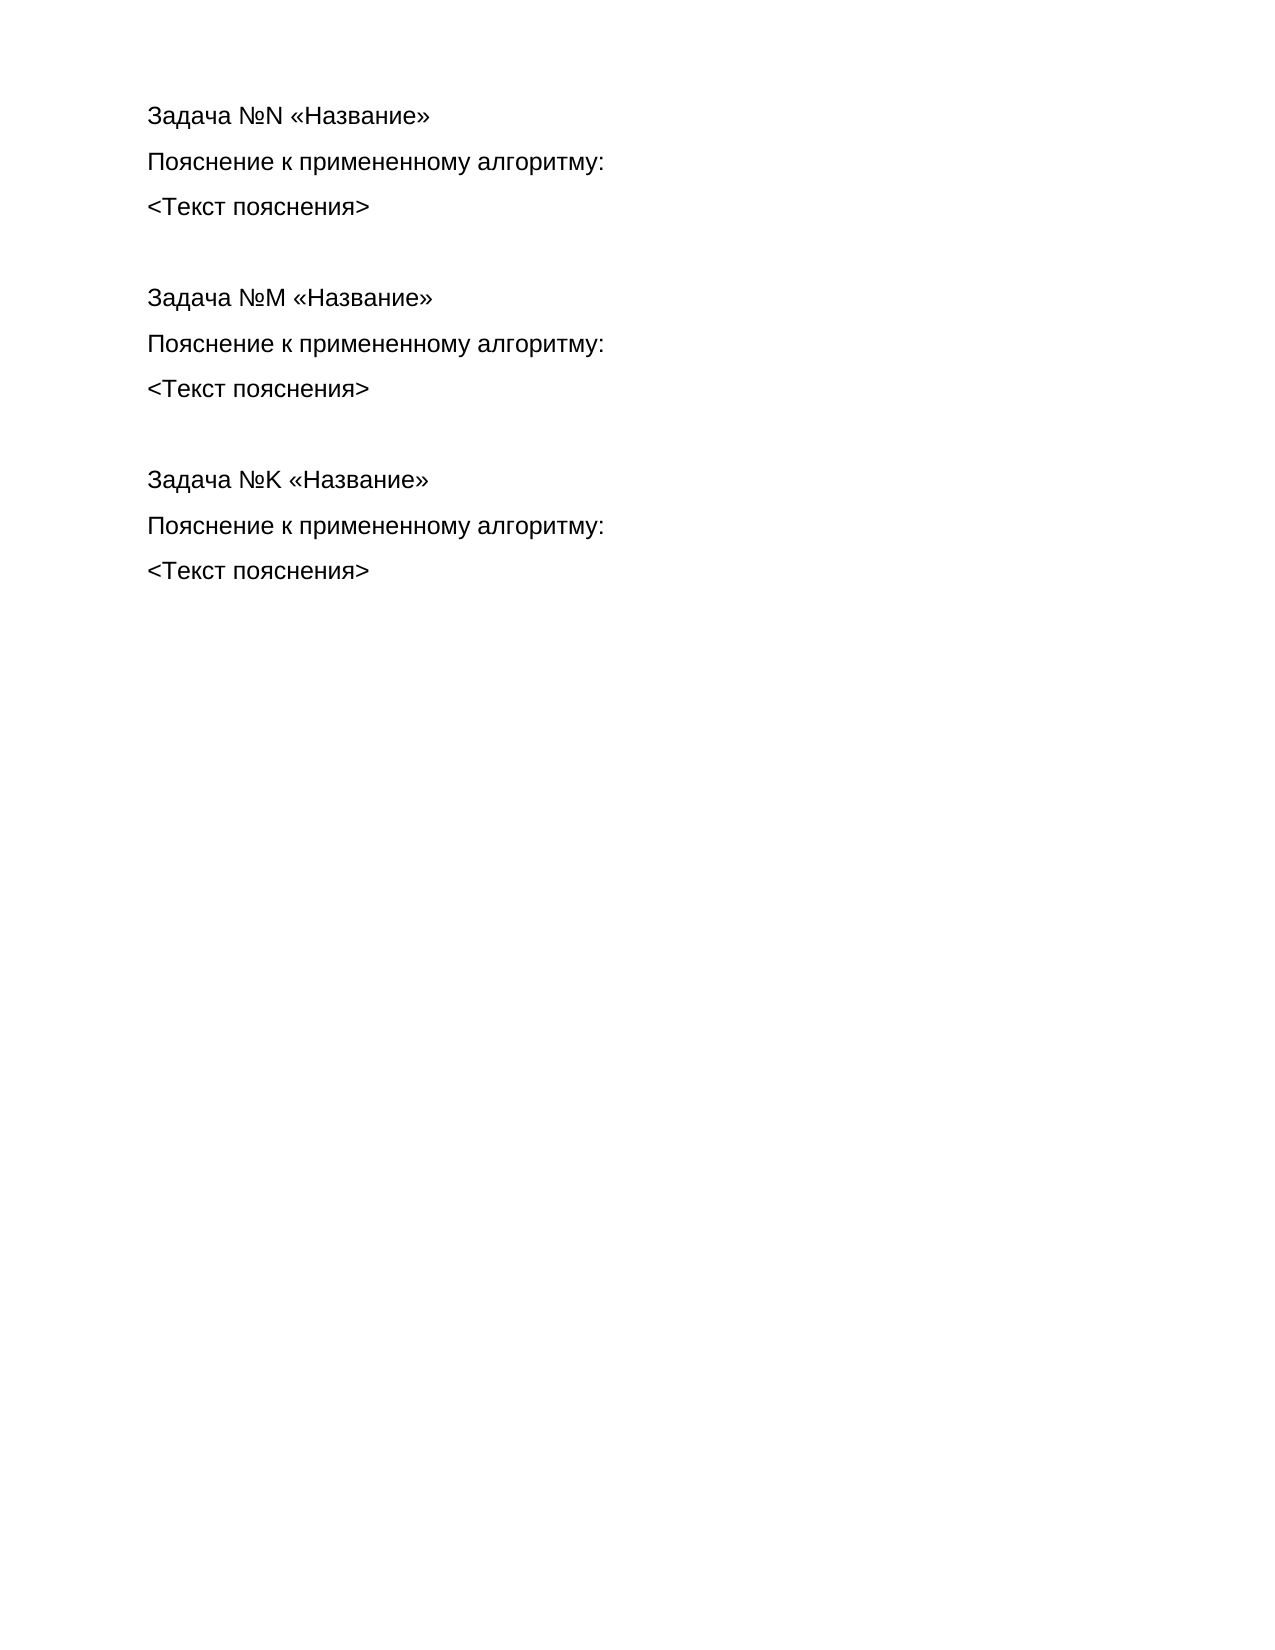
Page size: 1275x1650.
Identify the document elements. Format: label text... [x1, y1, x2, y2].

text Задача №N «Название» [147, 101, 1156, 130]
text Задача №K «Название» [147, 465, 1156, 494]
text <Текст пояснения> [147, 374, 1156, 403]
text Пояснение к примененному алгоритму: [147, 511, 1156, 539]
text <Текст пояснения> [147, 192, 1156, 221]
text Пояснение к примененному алгоритму: [147, 147, 1156, 175]
text Задача №M «Название» [147, 283, 1156, 312]
text <Текст пояснения> [147, 556, 1156, 585]
text Пояснение к примененному алгоритму: [147, 329, 1156, 357]
